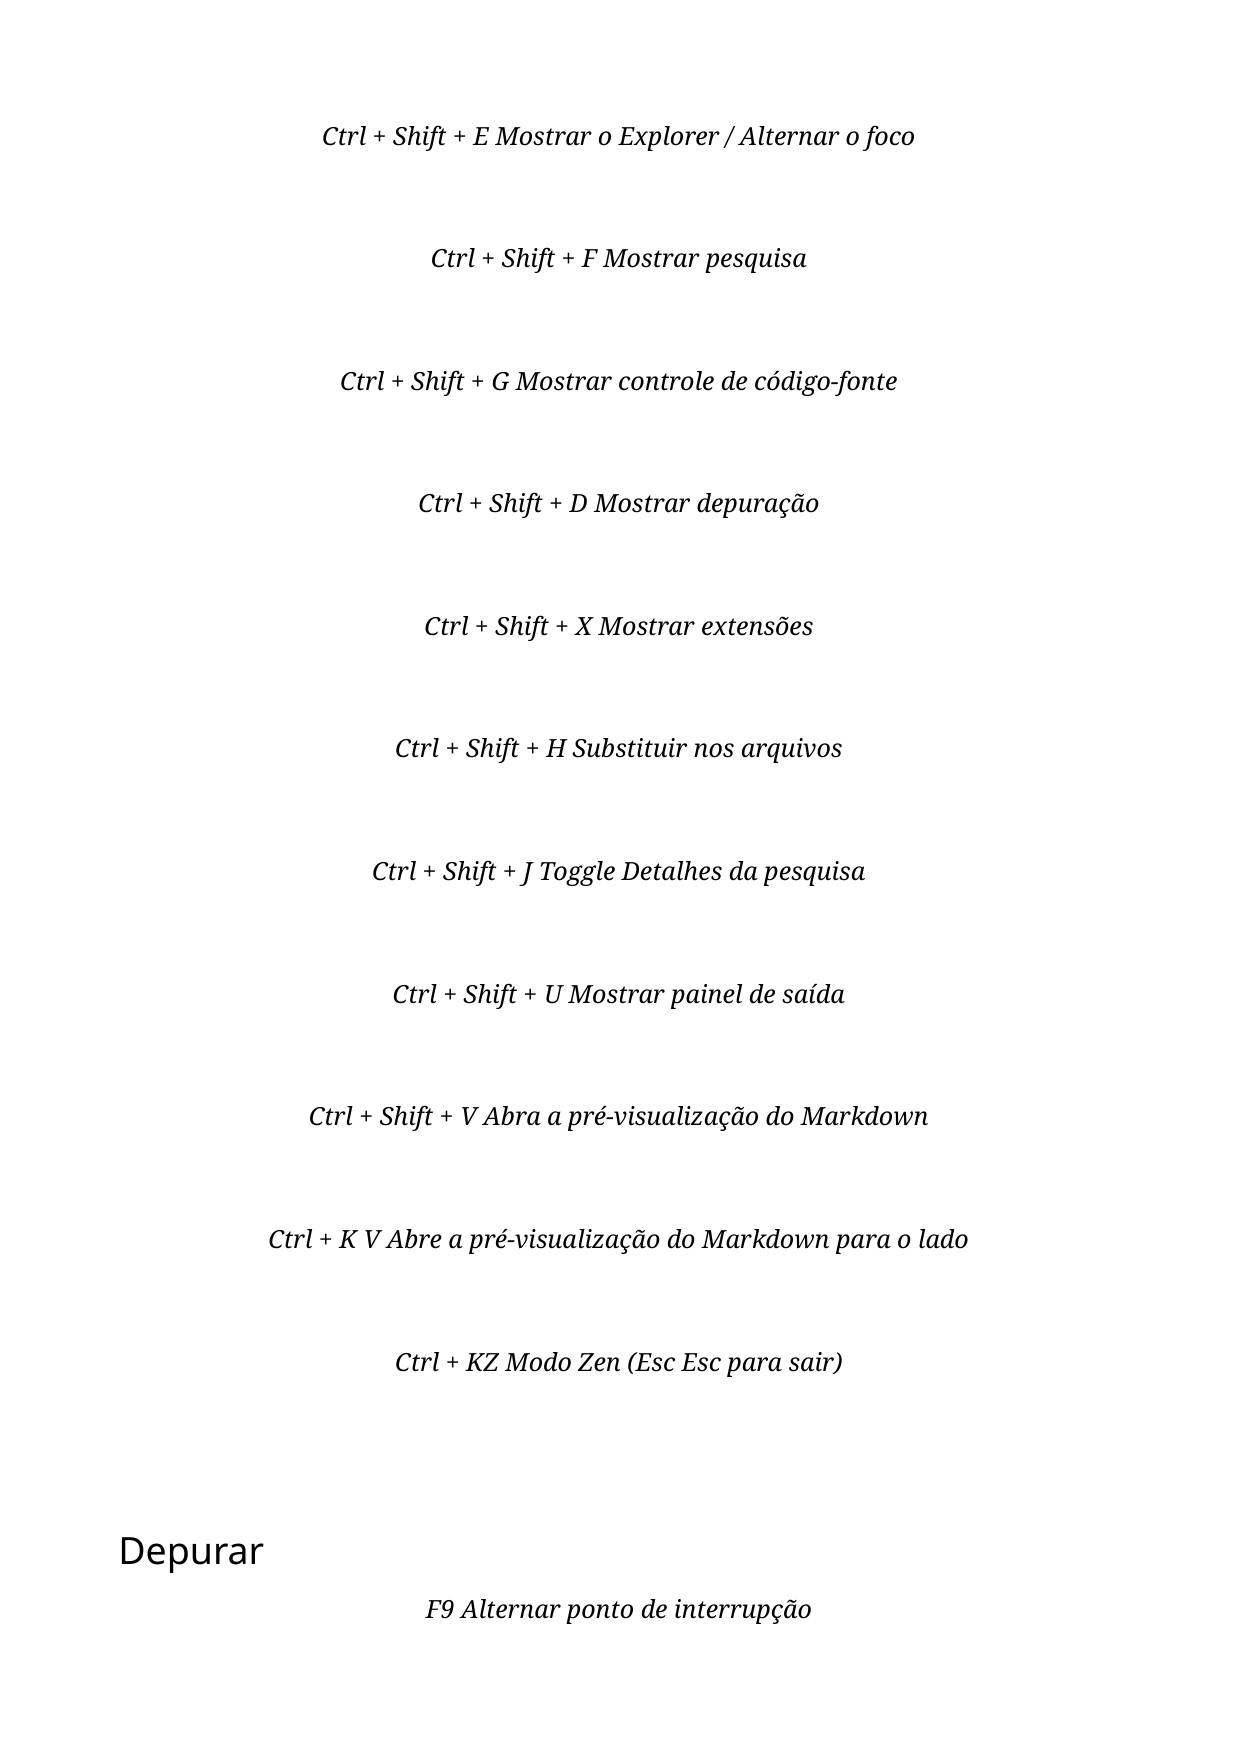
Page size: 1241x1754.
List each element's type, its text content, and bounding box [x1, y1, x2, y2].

subtitle Depurar [118, 1524, 1122, 1575]
text Ctrl + Shift + D Mostrar depuração [118, 486, 1122, 520]
text Ctrl + Shift + G Mostrar controle de código-fonte [118, 363, 1122, 397]
text Ctrl + Shift + U Mostrar painel de saída [118, 976, 1122, 1010]
text Ctrl + Shift + F Mostrar pesquisa [118, 241, 1122, 275]
text F9 Alternar ponto de interrupção [118, 1592, 1122, 1626]
text Ctrl + Shift + V Abra a pré-visualização do Markdown [118, 1099, 1122, 1133]
text Ctrl + Shift + J Toggle Detalhes da pesquisa [118, 854, 1122, 888]
text Ctrl + K V Abre a pré-visualização do Markdown para o lado [118, 1222, 1122, 1256]
text Ctrl + Shift + E Mostrar o Explorer / Alternar o foco [118, 118, 1122, 152]
text Ctrl + Shift + H Substituir nos arquivos [118, 731, 1122, 765]
text Ctrl + Shift + X Mostrar extensões [118, 608, 1122, 643]
text Ctrl + KZ Modo Zen (Esc Esc para sair) [118, 1344, 1122, 1378]
